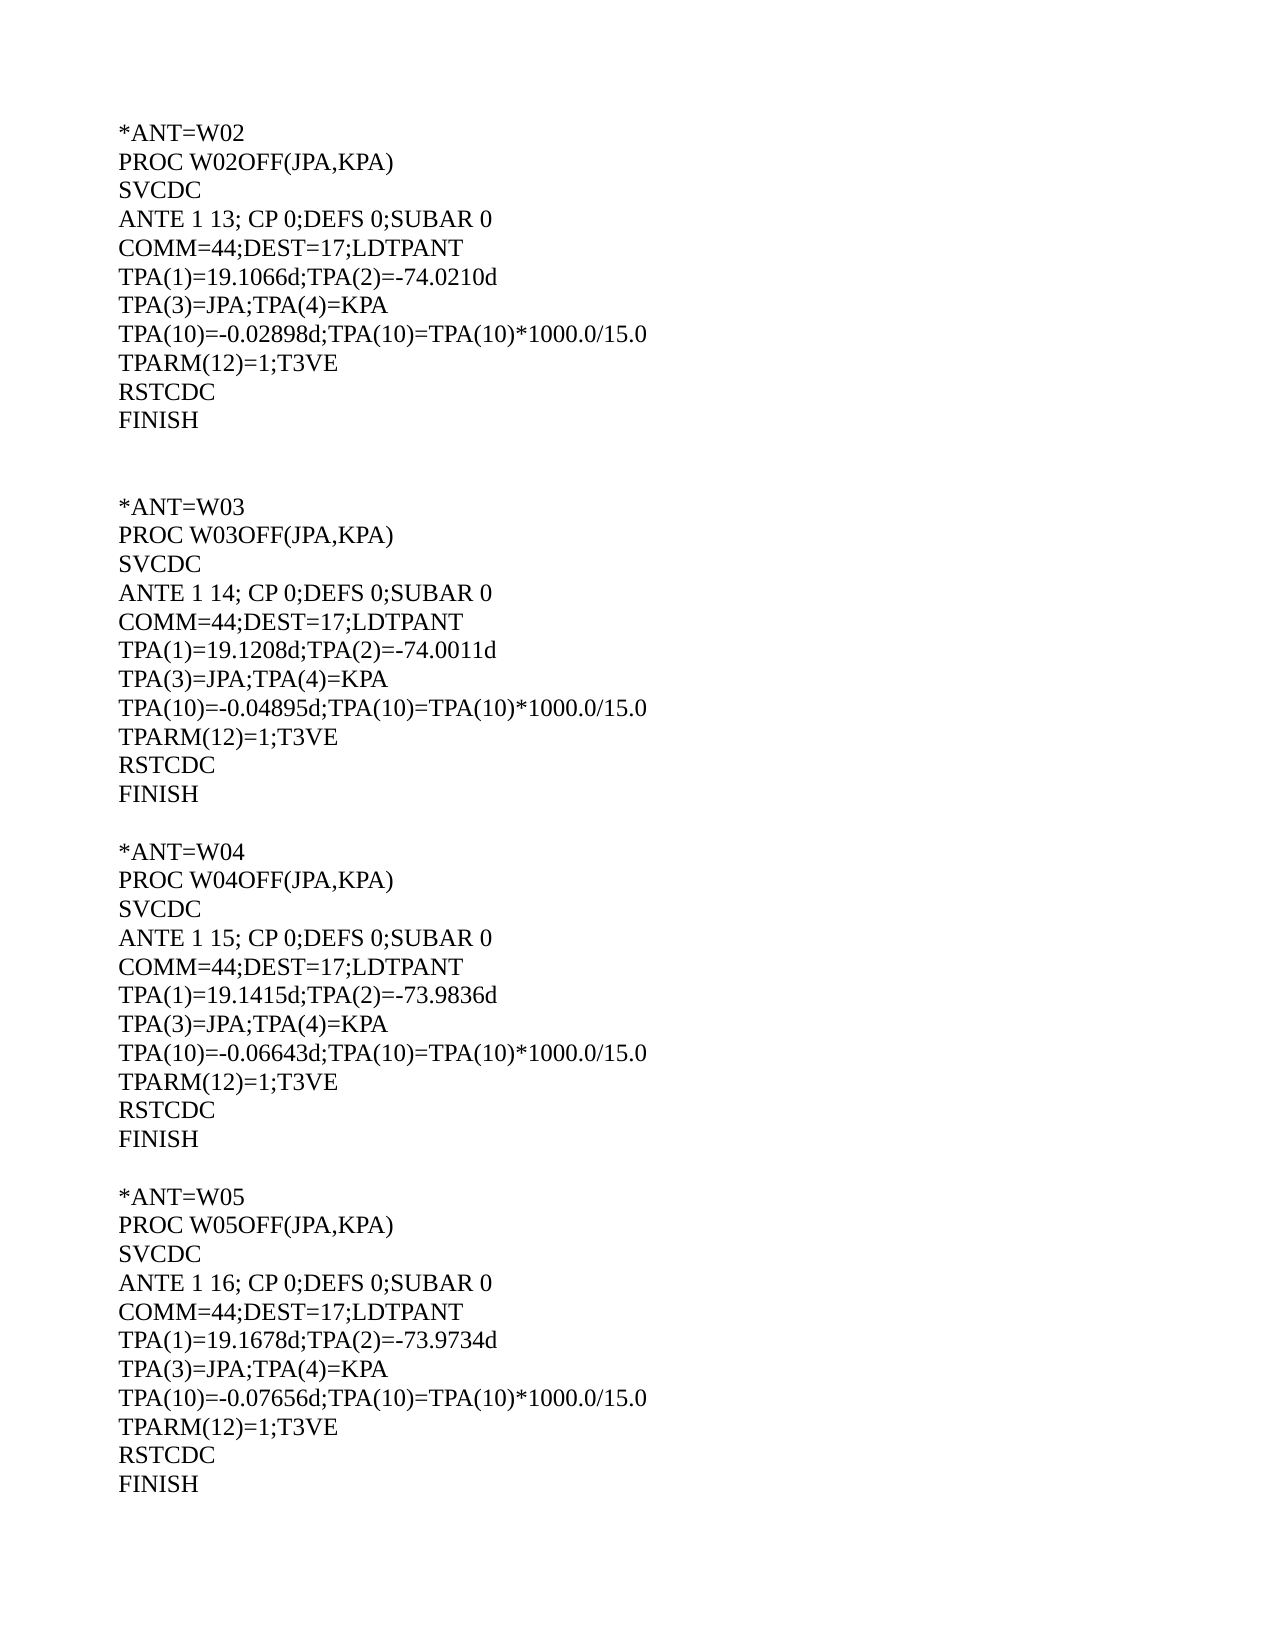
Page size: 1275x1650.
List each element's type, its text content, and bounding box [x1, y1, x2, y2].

text TPA(3)=JPA;TPA(4)=KPA [118, 1354, 1157, 1383]
text TPA(1)=19.1678d;TPA(2)=-73.9734d [118, 1326, 1157, 1354]
text *ANT=W03 [118, 492, 1157, 521]
text *ANT=W02 [118, 118, 1157, 147]
text RSTCDC [118, 377, 1157, 406]
text TPA(10)=-0.02898d;TPA(10)=TPA(10)*1000.0/15.0 [118, 319, 1157, 348]
text COMM=44;DEST=17;LDTPANT [118, 952, 1157, 981]
text RSTCDC [118, 751, 1157, 779]
text *ANT=W04 [118, 837, 1157, 866]
text TPA(3)=JPA;TPA(4)=KPA [118, 291, 1157, 319]
text FINISH [118, 779, 1157, 808]
text FINISH [118, 406, 1157, 434]
text TPA(3)=JPA;TPA(4)=KPA [118, 664, 1157, 693]
text PROC W03OFF(JPA,KPA) [118, 521, 1157, 549]
text TPARM(12)=1;T3VE [118, 722, 1157, 751]
text ANTE 1 13; CP 0;DEFS 0;SUBAR 0 [118, 204, 1157, 233]
text TPA(3)=JPA;TPA(4)=KPA [118, 1009, 1157, 1038]
text TPA(10)=-0.07656d;TPA(10)=TPA(10)*1000.0/15.0 [118, 1383, 1157, 1412]
text COMM=44;DEST=17;LDTPANT [118, 607, 1157, 636]
text COMM=44;DEST=17;LDTPANT [118, 233, 1157, 262]
text ANTE 1 15; CP 0;DEFS 0;SUBAR 0 [118, 923, 1157, 952]
text FINISH [118, 1469, 1157, 1498]
text COMM=44;DEST=17;LDTPANT [118, 1297, 1157, 1326]
text TPA(1)=19.1208d;TPA(2)=-74.0011d [118, 636, 1157, 664]
text SVCDC [118, 1239, 1157, 1268]
text SVCDC [118, 549, 1157, 578]
text *ANT=W05 [118, 1182, 1157, 1211]
text TPARM(12)=1;T3VE [118, 348, 1157, 377]
text SVCDC [118, 176, 1157, 204]
text SVCDC [118, 894, 1157, 923]
text TPA(10)=-0.04895d;TPA(10)=TPA(10)*1000.0/15.0 [118, 693, 1157, 722]
text TPARM(12)=1;T3VE [118, 1412, 1157, 1441]
text RSTCDC [118, 1096, 1157, 1124]
text FINISH [118, 1124, 1157, 1153]
text PROC W02OFF(JPA,KPA) [118, 147, 1157, 176]
text TPA(1)=19.1066d;TPA(2)=-74.0210d [118, 262, 1157, 291]
text RSTCDC [118, 1441, 1157, 1469]
text ANTE 1 16; CP 0;DEFS 0;SUBAR 0 [118, 1268, 1157, 1297]
text TPA(1)=19.1415d;TPA(2)=-73.9836d [118, 981, 1157, 1009]
text ANTE 1 14; CP 0;DEFS 0;SUBAR 0 [118, 578, 1157, 607]
text PROC W05OFF(JPA,KPA) [118, 1211, 1157, 1239]
text TPARM(12)=1;T3VE [118, 1067, 1157, 1096]
text TPA(10)=-0.06643d;TPA(10)=TPA(10)*1000.0/15.0 [118, 1038, 1157, 1067]
text PROC W04OFF(JPA,KPA) [118, 866, 1157, 894]
